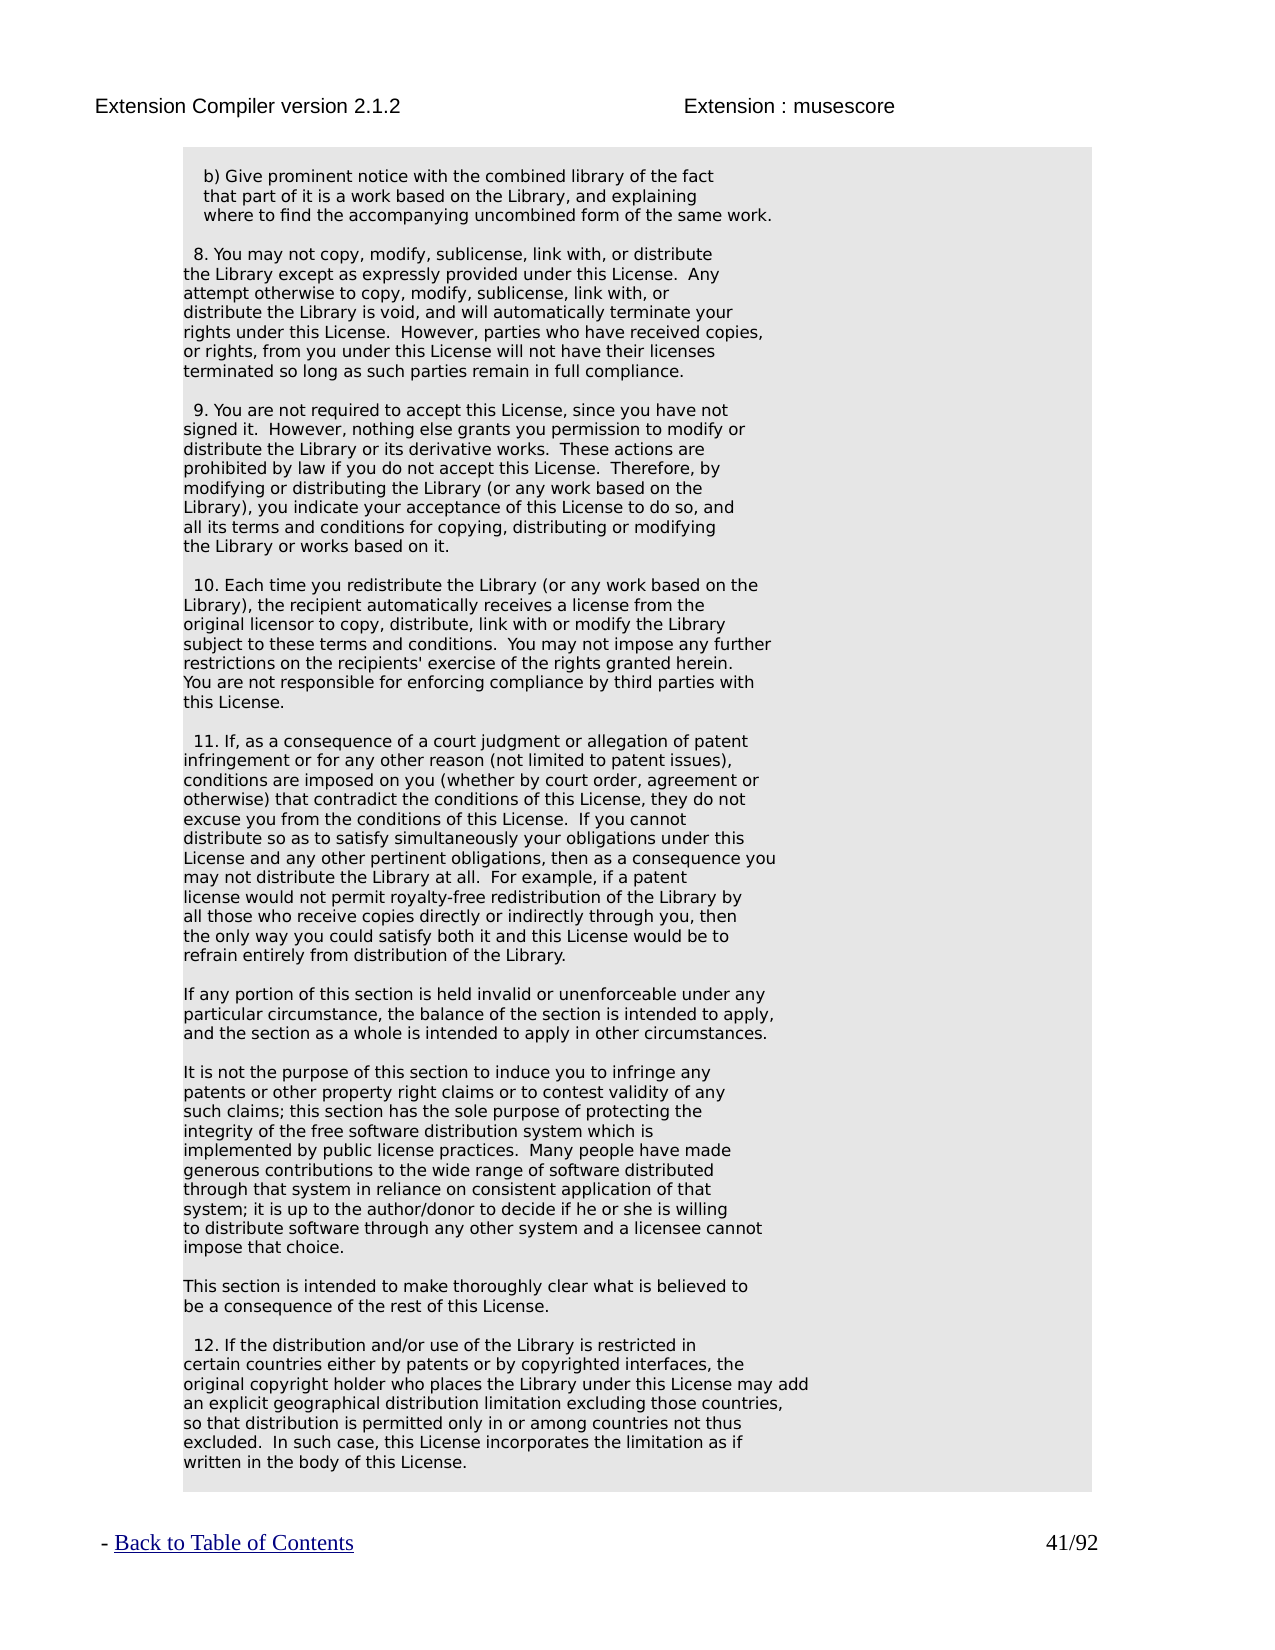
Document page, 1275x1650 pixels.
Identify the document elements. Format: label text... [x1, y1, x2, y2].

text through that system in reliance on consistent application of that [183, 1180, 1092, 1199]
text so that distribution is permitted only in or among countries not thus [183, 1414, 1092, 1433]
text and the section as a whole is intended to apply in other circumstances. [183, 1024, 1092, 1043]
text distribute the Library is void, and will automatically terminate your [183, 303, 1092, 323]
text otherwise) that contradict the conditions of this License, they do not [183, 790, 1092, 810]
text modifying or distributing the Library (or any work based on the [183, 479, 1092, 498]
text 10. Each time you redistribute the Library (or any work based on the [183, 576, 1092, 596]
text written in the body of this License. [183, 1453, 1092, 1472]
text the only way you could satisfy both it and this License would be to [183, 927, 1092, 946]
text certain countries either by patents or by copyrighted interfaces, the [183, 1355, 1092, 1375]
text all its terms and conditions for copying, distributing or modifying [183, 518, 1092, 537]
text impose that choice. [183, 1238, 1092, 1258]
text terminated so long as such parties remain in full compliance. [183, 362, 1092, 381]
text implemented by public license practices. Many people have made [183, 1141, 1092, 1160]
text all those who receive copies directly or indirectly through you, then [183, 907, 1092, 927]
text original licensor to copy, distribute, link with or modify the Library [183, 615, 1092, 634]
text 8. You may not copy, modify, sublicense, link with, or distribute [183, 245, 1092, 264]
text excluded. In such case, this License incorporates the limitation as if [183, 1433, 1092, 1453]
text rights under this License. However, parties who have received copies, [183, 323, 1092, 342]
text 9. You are not required to accept this License, since you have not [183, 401, 1092, 420]
text refrain entirely from distribution of the Library. [183, 946, 1092, 966]
text original copyright holder who places the Library under this License may add [183, 1375, 1092, 1394]
text If any portion of this section is held invalid or unenforceable under any [183, 985, 1092, 1004]
text distribute so as to satisfy simultaneously your obligations under this [183, 829, 1092, 849]
text Library), you indicate your acceptance of this License to do so, and [183, 498, 1092, 518]
text prohibited by law if you do not accept this License. Therefore, by [183, 459, 1092, 479]
text system; it is up to the author/donor to decide if he or she is willing [183, 1199, 1092, 1219]
text particular circumstance, the balance of the section is intended to apply, [183, 1004, 1092, 1024]
text be a consequence of the rest of this License. [183, 1297, 1092, 1316]
text License and any other pertinent obligations, then as a consequence you [183, 849, 1092, 868]
text to distribute software through any other system and a licensee cannot [183, 1219, 1092, 1238]
text You are not responsible for enforcing compliance by third parties with [183, 673, 1092, 693]
text may not distribute the Library at all. For example, if a patent [183, 868, 1092, 888]
text Library), the recipient automatically receives a license from the [183, 596, 1092, 615]
text an explicit geographical distribution limitation excluding those countries, [183, 1394, 1092, 1414]
text the Library or works based on it. [183, 537, 1092, 557]
text or rights, from you under this License will not have their licenses [183, 342, 1092, 362]
text 12. If the distribution and/or use of the Library is restricted in [183, 1336, 1092, 1355]
text the Library except as expressly provided under this License. Any [183, 264, 1092, 284]
text distribute the Library or its derivative works. These actions are [183, 440, 1092, 459]
text that part of it is a work based on the Library, and explaining [183, 186, 1092, 206]
text integrity of the free software distribution system which is [183, 1121, 1092, 1141]
text attempt otherwise to copy, modify, sublicense, link with, or [183, 284, 1092, 303]
text This section is intended to make thoroughly clear what is believed to [183, 1277, 1092, 1297]
text such claims; this section has the sole purpose of protecting the [183, 1102, 1092, 1121]
text 11. If, as a consequence of a court judgment or allegation of patent [183, 732, 1092, 751]
text It is not the purpose of this section to induce you to infringe any [183, 1063, 1092, 1082]
text excuse you from the conditions of this License. If you cannot [183, 810, 1092, 829]
text generous contributions to the wide range of software distributed [183, 1160, 1092, 1180]
text conditions are imposed on you (whether by court order, agreement or [183, 771, 1092, 790]
text license would not permit royalty-free redistribution of the Library by [183, 888, 1092, 907]
text restrictions on the recipients' exercise of the rights granted herein. [183, 654, 1092, 673]
text signed it. However, nothing else grants you permission to modify or [183, 420, 1092, 440]
text patents or other property right claims or to contest validity of any [183, 1082, 1092, 1102]
text where to find the accompanying uncombined form of the same work. [183, 206, 1092, 225]
text subject to these terms and conditions. You may not impose any further [183, 634, 1092, 654]
text b) Give prominent notice with the combined library of the fact [183, 167, 1092, 186]
text this License. [183, 693, 1092, 712]
text infringement or for any other reason (not limited to patent issues), [183, 751, 1092, 771]
